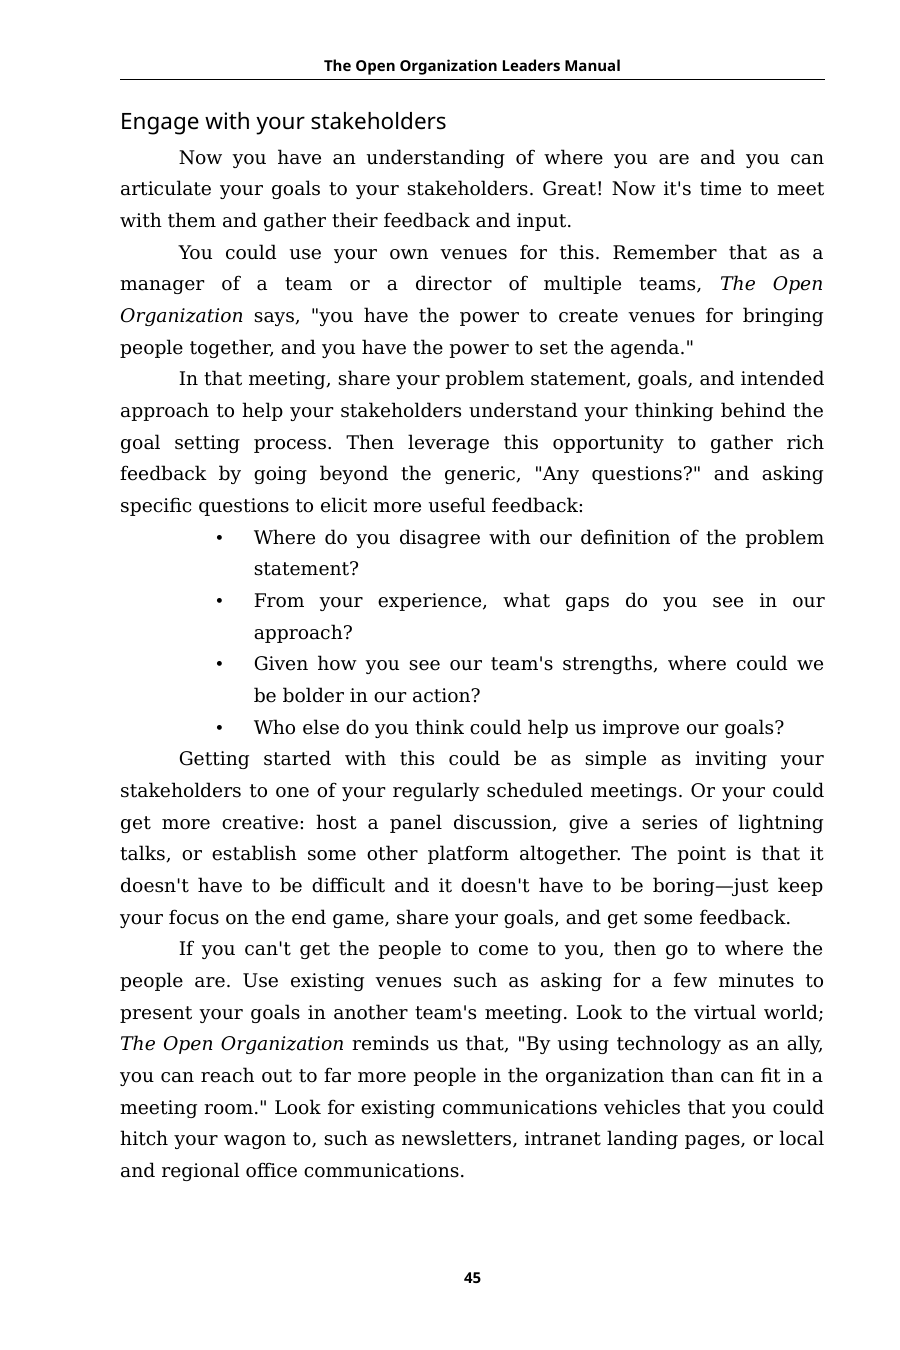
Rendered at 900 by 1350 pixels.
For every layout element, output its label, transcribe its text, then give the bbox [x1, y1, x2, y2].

list Given how you see our team's strengths, where could we be bolder in our action? [216, 653, 825, 707]
list Where do you disagree with our definition of the problem statement? [216, 527, 825, 580]
subtitle Engage with your stakeholders [120, 109, 825, 135]
text In that meeting, share your problem statement, goals, and intended approach to help your stakeholders understand your thinking behind the goal setting process. Then leverage this opportunity to gather rich feedback by going beyond the generic, "Any questions?" and asking specific questions to elicit more useful feedback: [120, 368, 825, 517]
text You could use your own venues for this. Remember that as a manager of a team or a director of multiple teams, The Open Organization says, "you have the power to create venues for bringing people together, and you have the power to set the agenda." [120, 242, 825, 358]
text Getting started with this could be as simple as inviting your stakeholders to one of your regularly scheduled meetings. Or your could get more creative: host a panel discussion, give a series of lightning talks, or establish some other platform altogether. The point is that it doesn't have to be difficult and it doesn't have to be boring—just keep your focus on the end game, share your goals, and get some feedback. [120, 748, 825, 928]
list From your experience, what gaps do you see in our approach? [216, 590, 825, 643]
text Now you have an understanding of where you are and you can articulate your goals to your stakeholders. Great! Now it's time to meet with them and gather their feedback and input. [120, 147, 825, 232]
list Who else do you think could help us improve our goals? [216, 717, 825, 738]
text If you can't get the people to come to you, then go to where the people are. Use existing venues such as asking for a few minutes to present your goals in another team's meeting. Look to the virtual world; The Open Organization reminds us that, "By using technology as an ally, you can reach out to far more people in the organization than can fit in a meeting room." Look for existing communications vehicles that you could hitch your wagon to, such as newsletters, intranet landing pages, or local and regional office communications. [120, 938, 825, 1182]
